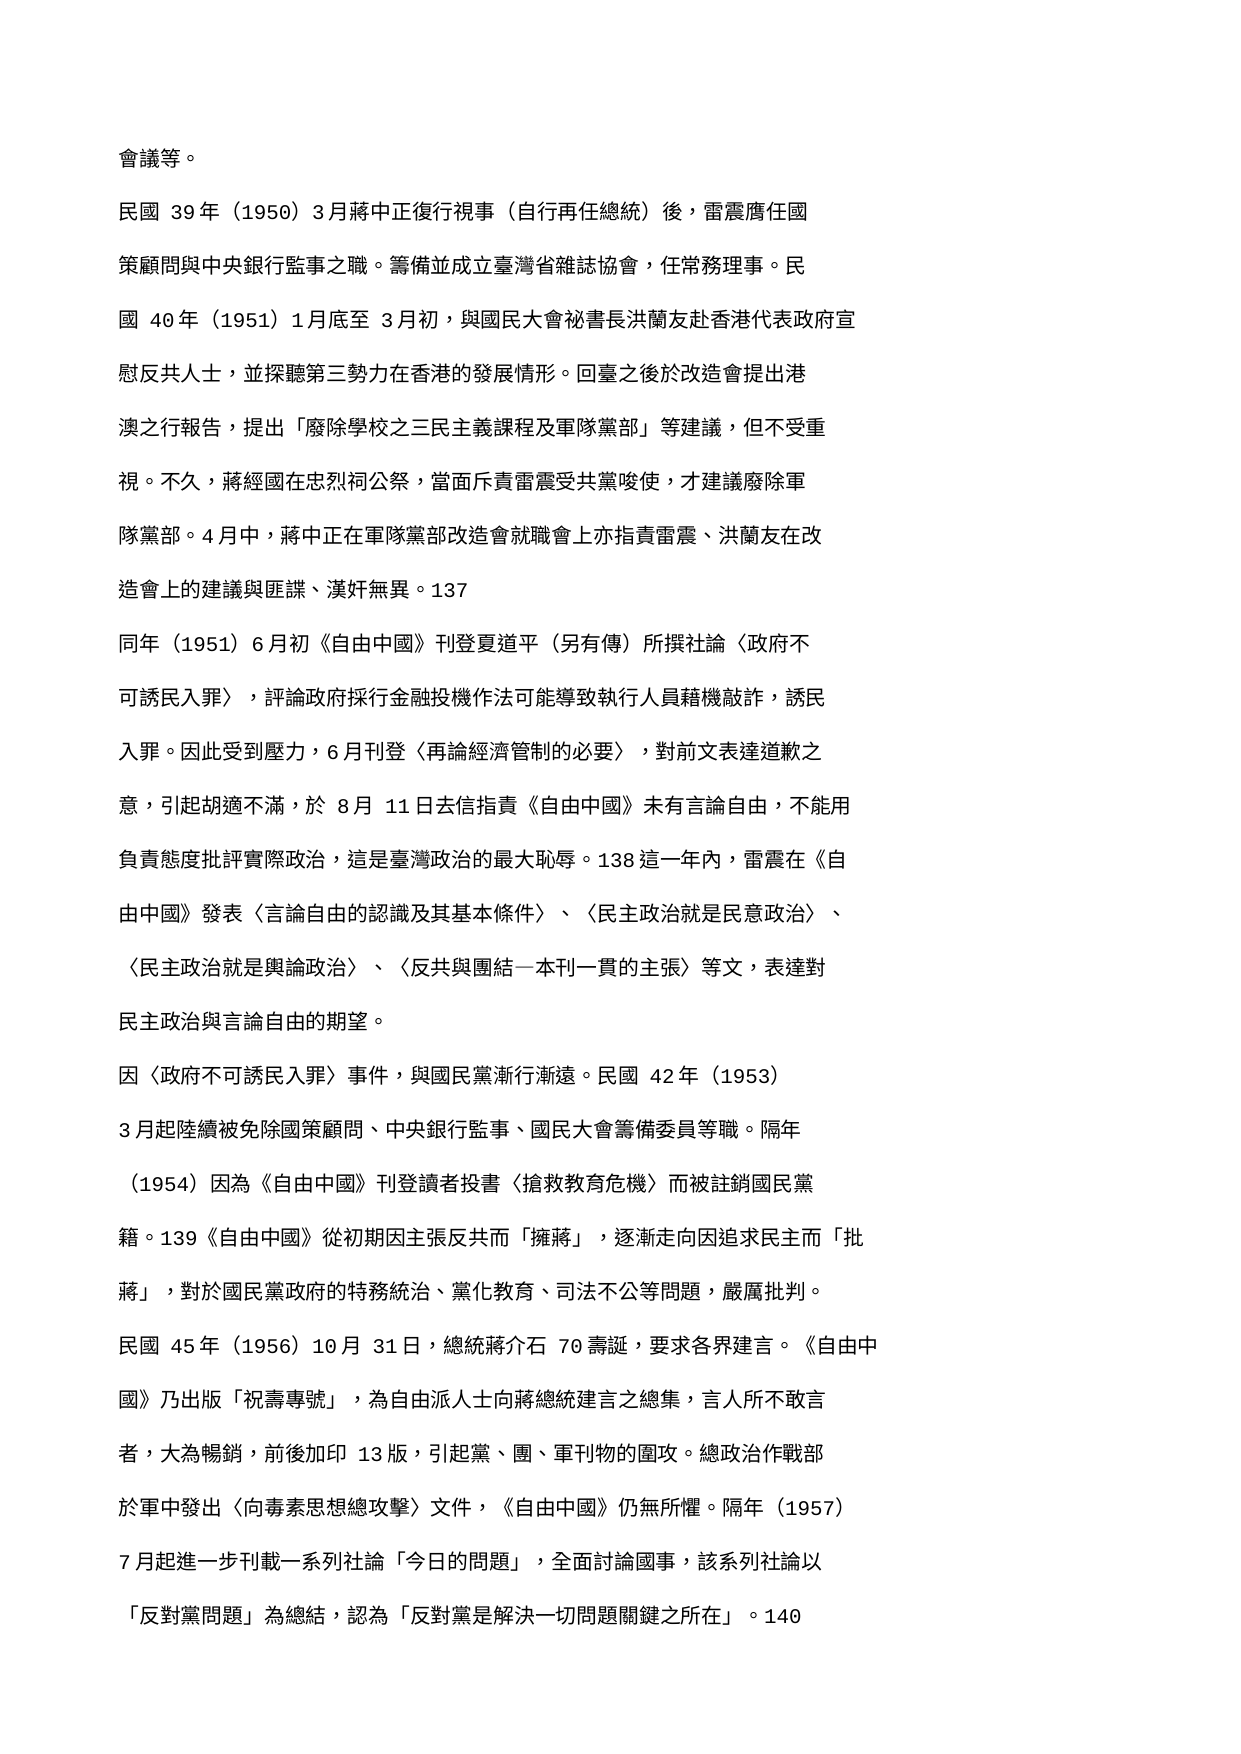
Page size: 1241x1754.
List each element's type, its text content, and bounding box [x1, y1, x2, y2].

text 〈民主政治就是輿論政治〉、〈反共與團結―本刊一貫的主張〉等文，表達對 [118, 951, 1122, 981]
text 入罪。因此受到壓力，6月刊登〈再論經濟管制的必要〉，對前文表達道歉之 [118, 735, 1122, 766]
text 策顧問與中央銀行監事之職。籌備並成立臺灣省雜誌協會，任常務理事。民 [118, 250, 1122, 280]
text 隊黨部。4月中，蔣中正在軍隊黨部改造會就職會上亦指責雷震、洪蘭友在改 [118, 519, 1122, 549]
text 澳之行報告，提出「廢除學校之三民主義課程及軍隊黨部」等建議，但不受重 [118, 411, 1122, 442]
text 民主政治與言論自由的期望。 [118, 1005, 1122, 1035]
text 籍。139《自由中國》從初期因主張反共而「擁蔣」，逐漸走向因追求民主而「批 [118, 1221, 1122, 1252]
text 會議等。 [118, 142, 1122, 172]
text 造會上的建議與匪諜、漢奸無異。137 [118, 573, 1122, 604]
text 慰反共人士，並探聽第三勢力在香港的發展情形。回臺之後於改造會提出港 [118, 358, 1122, 388]
text 視。不久，蔣經國在忠烈祠公祭，當面斥責雷震受共黨唆使，才建議廢除軍 [118, 465, 1122, 496]
text 於軍中發出〈向毒素思想總攻擊〉文件，《自由中國》仍無所懼。隔年（1957） [118, 1491, 1122, 1521]
text 民國 39年（1950）3月蔣中正復行視事（自行再任總統）後，雷震膺任國 [118, 196, 1122, 226]
text 7月起進一步刊載一系列社論「今日的問題」，全面討論國事，該系列社論以 [118, 1545, 1122, 1576]
text 因〈政府不可誘民入罪〉事件，與國民黨漸行漸遠。民國 42年（1953） [118, 1059, 1122, 1089]
text 者，大為暢銷，前後加印 13版，引起黨、團、軍刊物的圍攻。總政治作戰部 [118, 1437, 1122, 1467]
text 國 40年（1951）1月底至 3月初，與國民大會祕書長洪蘭友赴香港代表政府宣 [118, 303, 1122, 334]
text 可誘民入罪〉，評論政府採行金融投機作法可能導致執行人員藉機敲詐，誘民 [118, 681, 1122, 712]
text 意，引起胡適不滿，於 8月 11日去信指責《自由中國》未有言論自由，不能用 [118, 789, 1122, 820]
text 國》乃出版「祝壽專號」，為自由派人士向蔣總統建言之總集，言人所不敢言 [118, 1383, 1122, 1413]
text 負責態度批評實際政治，這是臺灣政治的最大恥辱。138這一年內，雷震在《自 [118, 843, 1122, 874]
text 民國 45年（1956）10月 31日，總統蔣介石 70壽誕，要求各界建言。《自由中 [118, 1329, 1122, 1359]
text 3月起陸續被免除國策顧問、中央銀行監事、國民大會籌備委員等職。隔年 [118, 1113, 1122, 1143]
text 「反對黨問題」為總結，認為「反對黨是解決一切問題關鍵之所在」。140 [118, 1599, 1122, 1629]
text （1954）因為《自由中國》刊登讀者投書〈搶救教育危機〉而被註銷國民黨 [118, 1167, 1122, 1197]
text 同年（1951）6月初《自由中國》刊登夏道平（另有傳）所撰社論〈政府不 [118, 627, 1122, 658]
text 蔣」，對於國民黨政府的特務統治、黨化教育、司法不公等問題，嚴厲批判。 [118, 1275, 1122, 1305]
text 由中國》發表〈言論自由的認識及其基本條件〉、〈民主政治就是民意政治〉、 [118, 897, 1122, 928]
